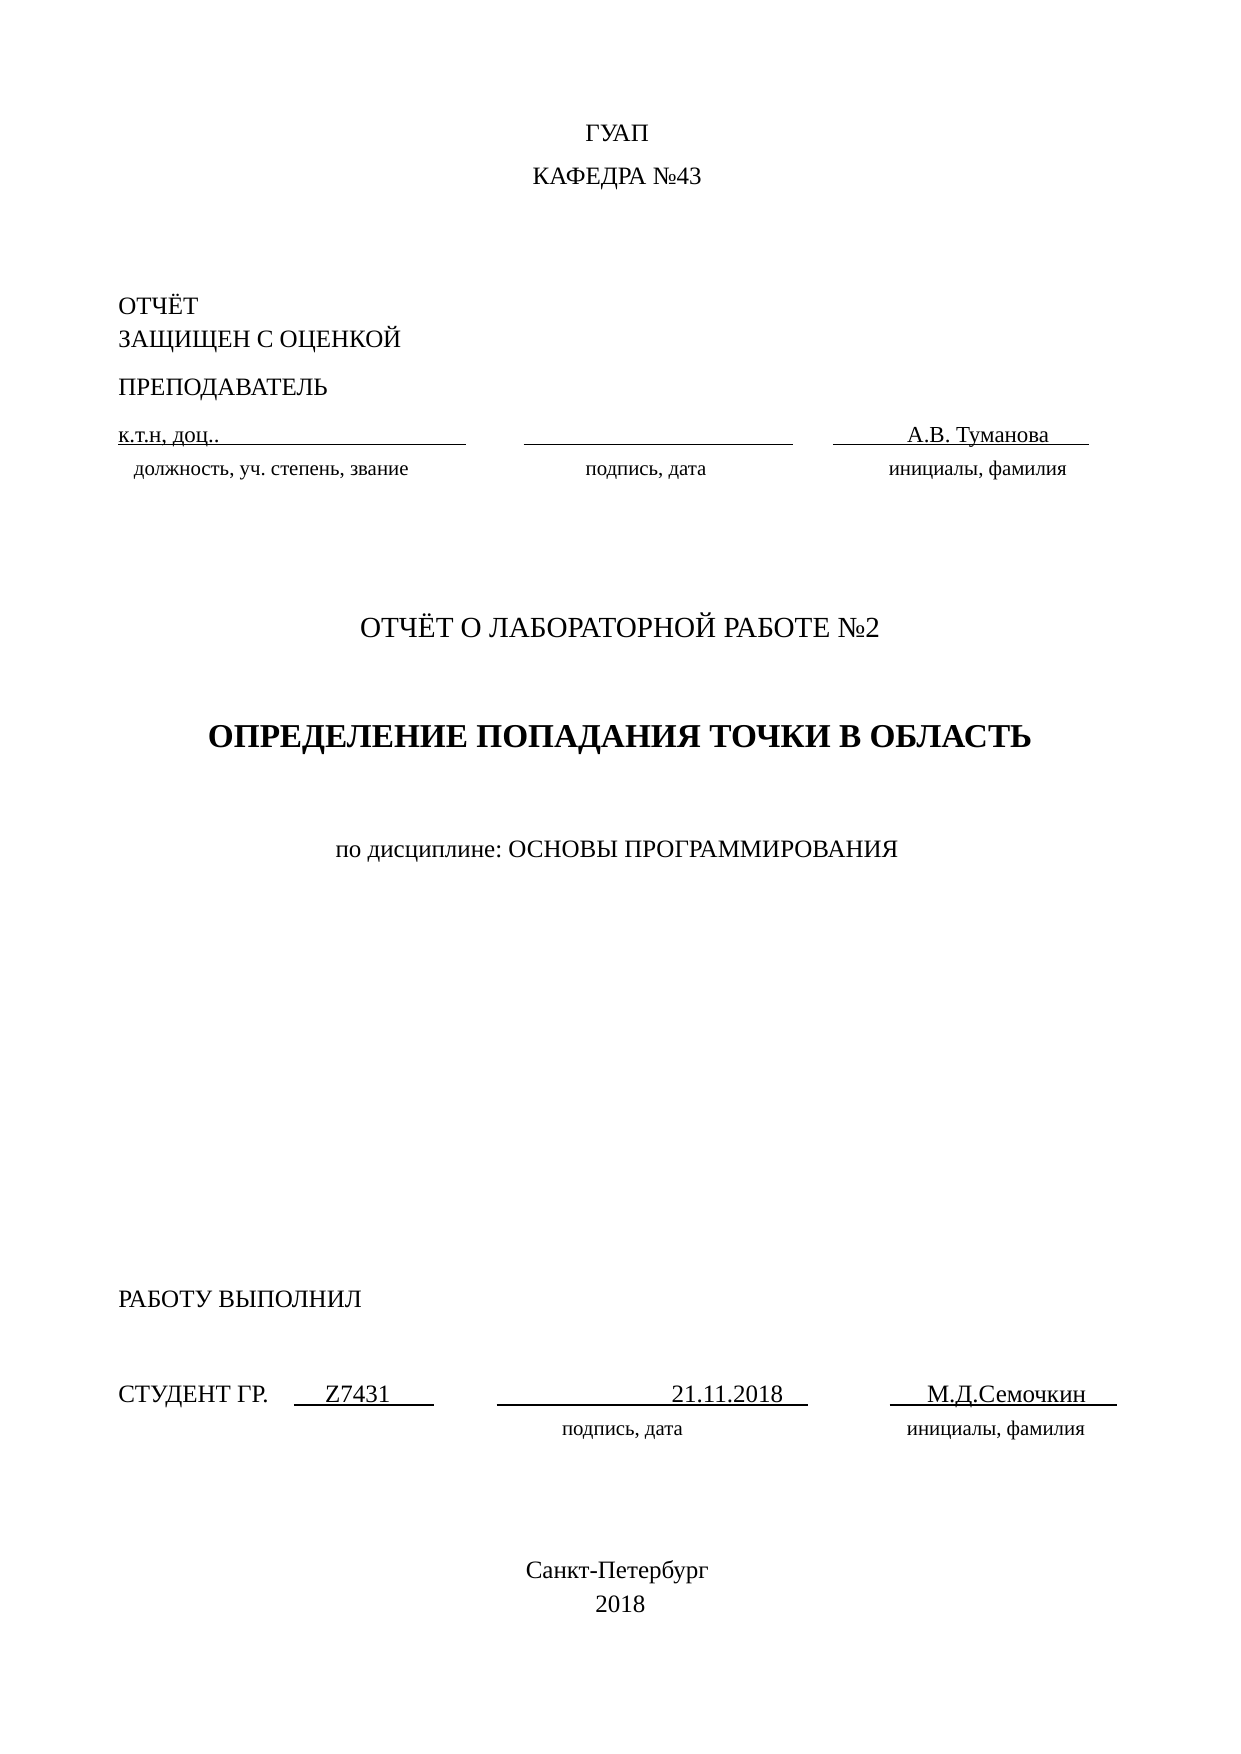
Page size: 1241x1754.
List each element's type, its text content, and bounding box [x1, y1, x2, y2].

text подпись, дата инициалы, фамилия [118, 1412, 1122, 1441]
text по дисциплине: ОСНОВЫ ПРОГРАММИРОВАНИЯ [118, 834, 1122, 863]
text ПРЕПОДАВАТЕЛЬ [118, 372, 1122, 401]
text Санкт-Петербург [118, 1556, 1122, 1584]
text ГУАП [118, 118, 1122, 147]
text 2018 [118, 1589, 1122, 1617]
text ОПРЕДЕЛЕНИЕ ПОПАДАНИЯ ТОЧКИ В ОБЛАСТЬ [118, 717, 1122, 755]
text ОТЧЁТ ЗАЩИЩЕН С ОЦЕНКОЙ [118, 291, 1122, 353]
text к.т.н, доц.. А.В. Туманова [118, 426, 1122, 446]
text должность, уч. степень, звание подпись, дата инициалы, фамилия [118, 458, 1122, 479]
text РАБОТУ ВЫПОЛНИЛ [118, 1284, 1122, 1313]
text СТУДЕНТ ГР. Z7431 21.11.2018 М.Д.Семочкин [118, 1379, 1122, 1408]
text КАФЕДРА №43 [118, 161, 1122, 190]
text ОТЧЁТ О ЛАБОРАТОРНОЙ РАБОТЕ №2 [118, 610, 1122, 644]
